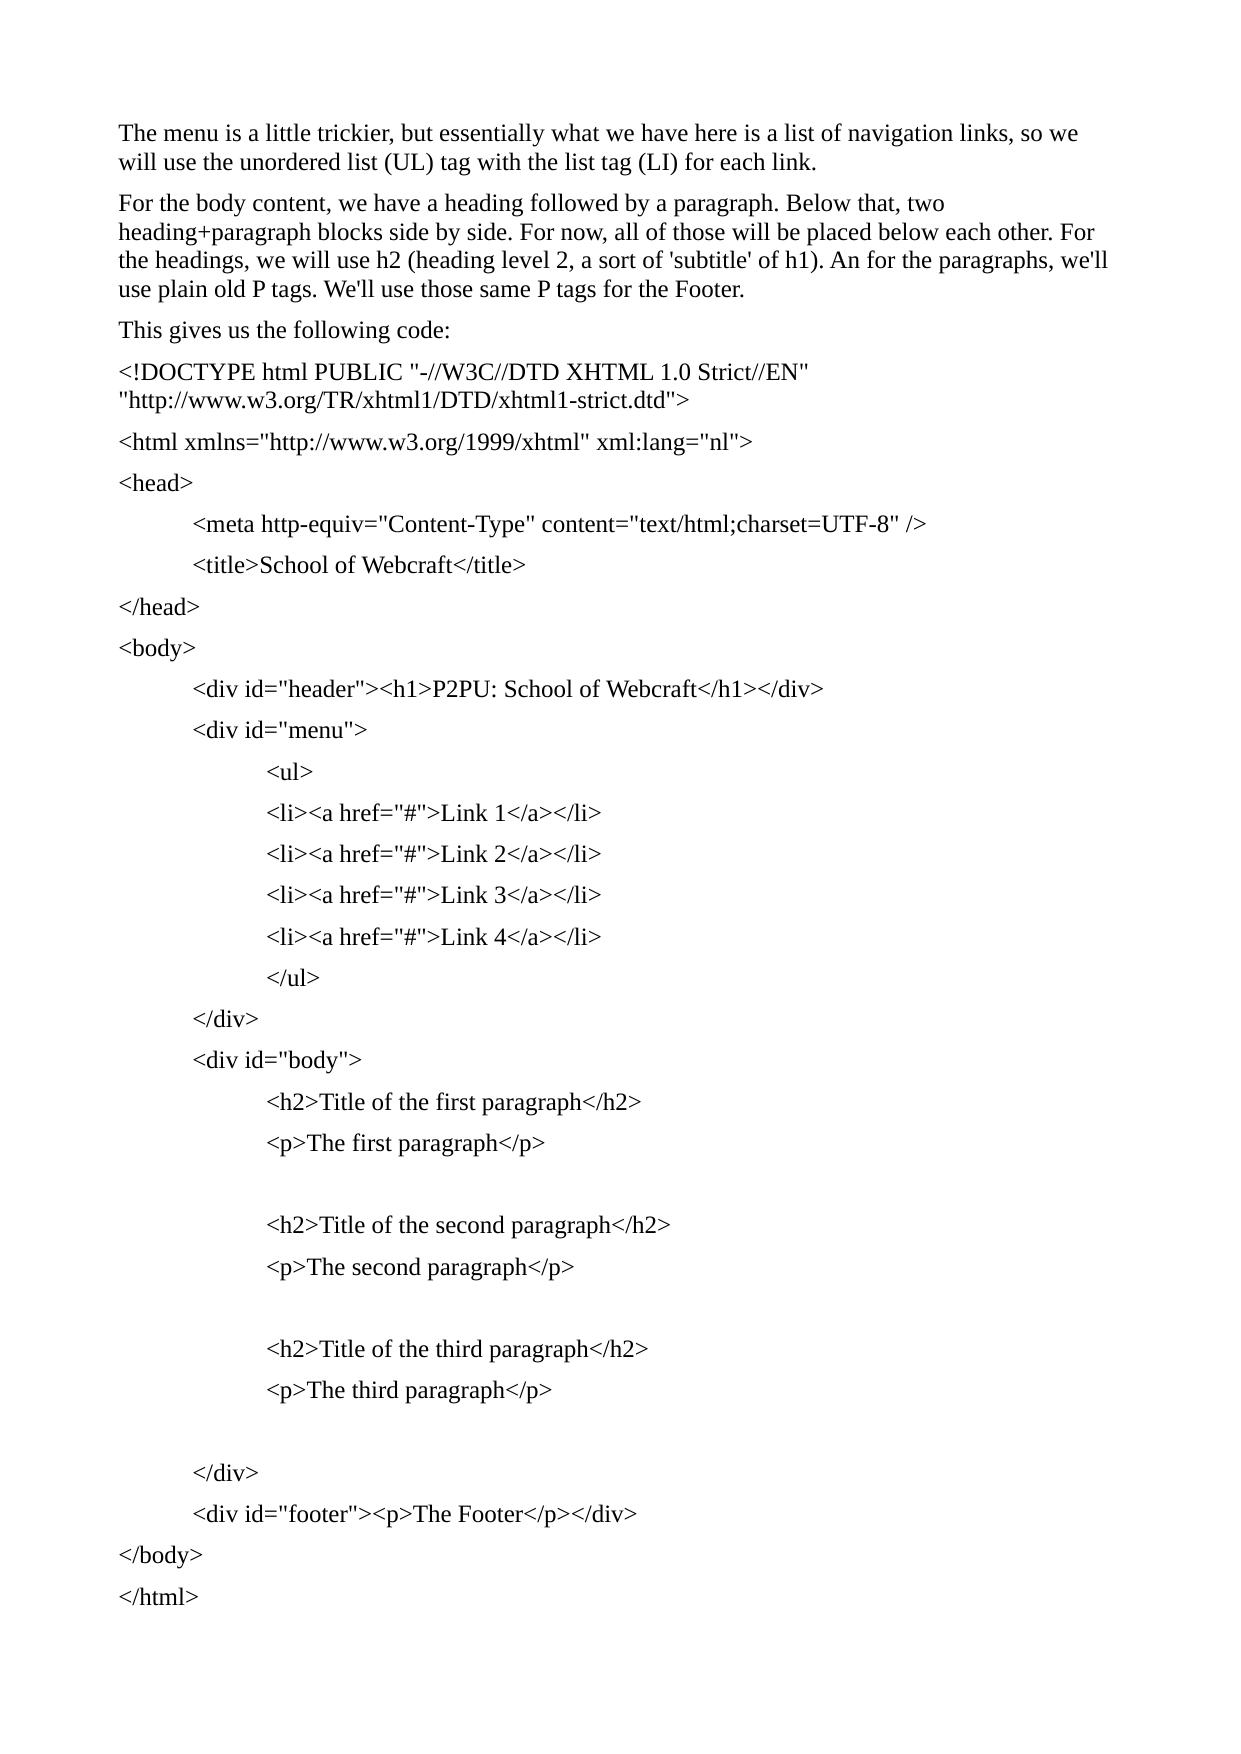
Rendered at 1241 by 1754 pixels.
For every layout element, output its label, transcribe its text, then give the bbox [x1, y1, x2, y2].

text <p>The first paragraph</p> [118, 1128, 1122, 1157]
text </head> [118, 592, 1122, 621]
text </div> [118, 1004, 1122, 1033]
text The menu is a little trickier, but essentially what we have here is a list of navigation links, so we will use the unordered list (UL) tag with the list tag (LI) for each link. [118, 118, 1122, 176]
text <meta http-equiv="Content-Type" content="text/html;charset=UTF-8" /> [118, 509, 1122, 538]
text <div id="menu"> [118, 716, 1122, 744]
text <div id="footer"><p>The Footer</p></div> [118, 1499, 1122, 1528]
text <title>School of Webcraft</title> [118, 551, 1122, 579]
text <h2>Title of the first paragraph</h2> [118, 1087, 1122, 1116]
text <h2>Title of the third paragraph</h2> [118, 1334, 1122, 1363]
text For the body content, we have a heading followed by a paragraph. Below that, two heading+paragraph blocks side by side. For now, all of those will be placed below each other. For the headings, we will use h2 (heading level 2, a sort of 'subtitle' of h1). An for the paragraphs, we'll use plain old P tags. We'll use those same P tags for the Footer. [118, 188, 1122, 303]
text <p>The second paragraph</p> [118, 1252, 1122, 1281]
text </div> [118, 1458, 1122, 1487]
text <body> [118, 633, 1122, 662]
text <li><a href="#">Link 2</a></li> [118, 839, 1122, 868]
text This gives us the following code: [118, 316, 1122, 344]
text <div id="header"><h1>P2PU: School of Webcraft</h1></div> [118, 674, 1122, 703]
text <!DOCTYPE html PUBLIC "-//W3C//DTD XHTML 1.0 Strict//EN" "http://www.w3.org/TR/xhtml1/DTD/xhtml1-strict.dtd"> [118, 357, 1122, 414]
text <ul> [118, 757, 1122, 786]
text <li><a href="#">Link 3</a></li> [118, 881, 1122, 909]
text <html xmlns="http://www.w3.org/1999/xhtml" xml:lang="nl"> [118, 427, 1122, 456]
text <li><a href="#">Link 4</a></li> [118, 922, 1122, 951]
text <div id="body"> [118, 1046, 1122, 1074]
text </body> [118, 1541, 1122, 1569]
text <head> [118, 468, 1122, 497]
text </ul> [118, 963, 1122, 992]
text </html> [118, 1582, 1122, 1611]
text <p>The third paragraph</p> [118, 1376, 1122, 1404]
text <h2>Title of the second paragraph</h2> [118, 1211, 1122, 1239]
text <li><a href="#">Link 1</a></li> [118, 798, 1122, 827]
